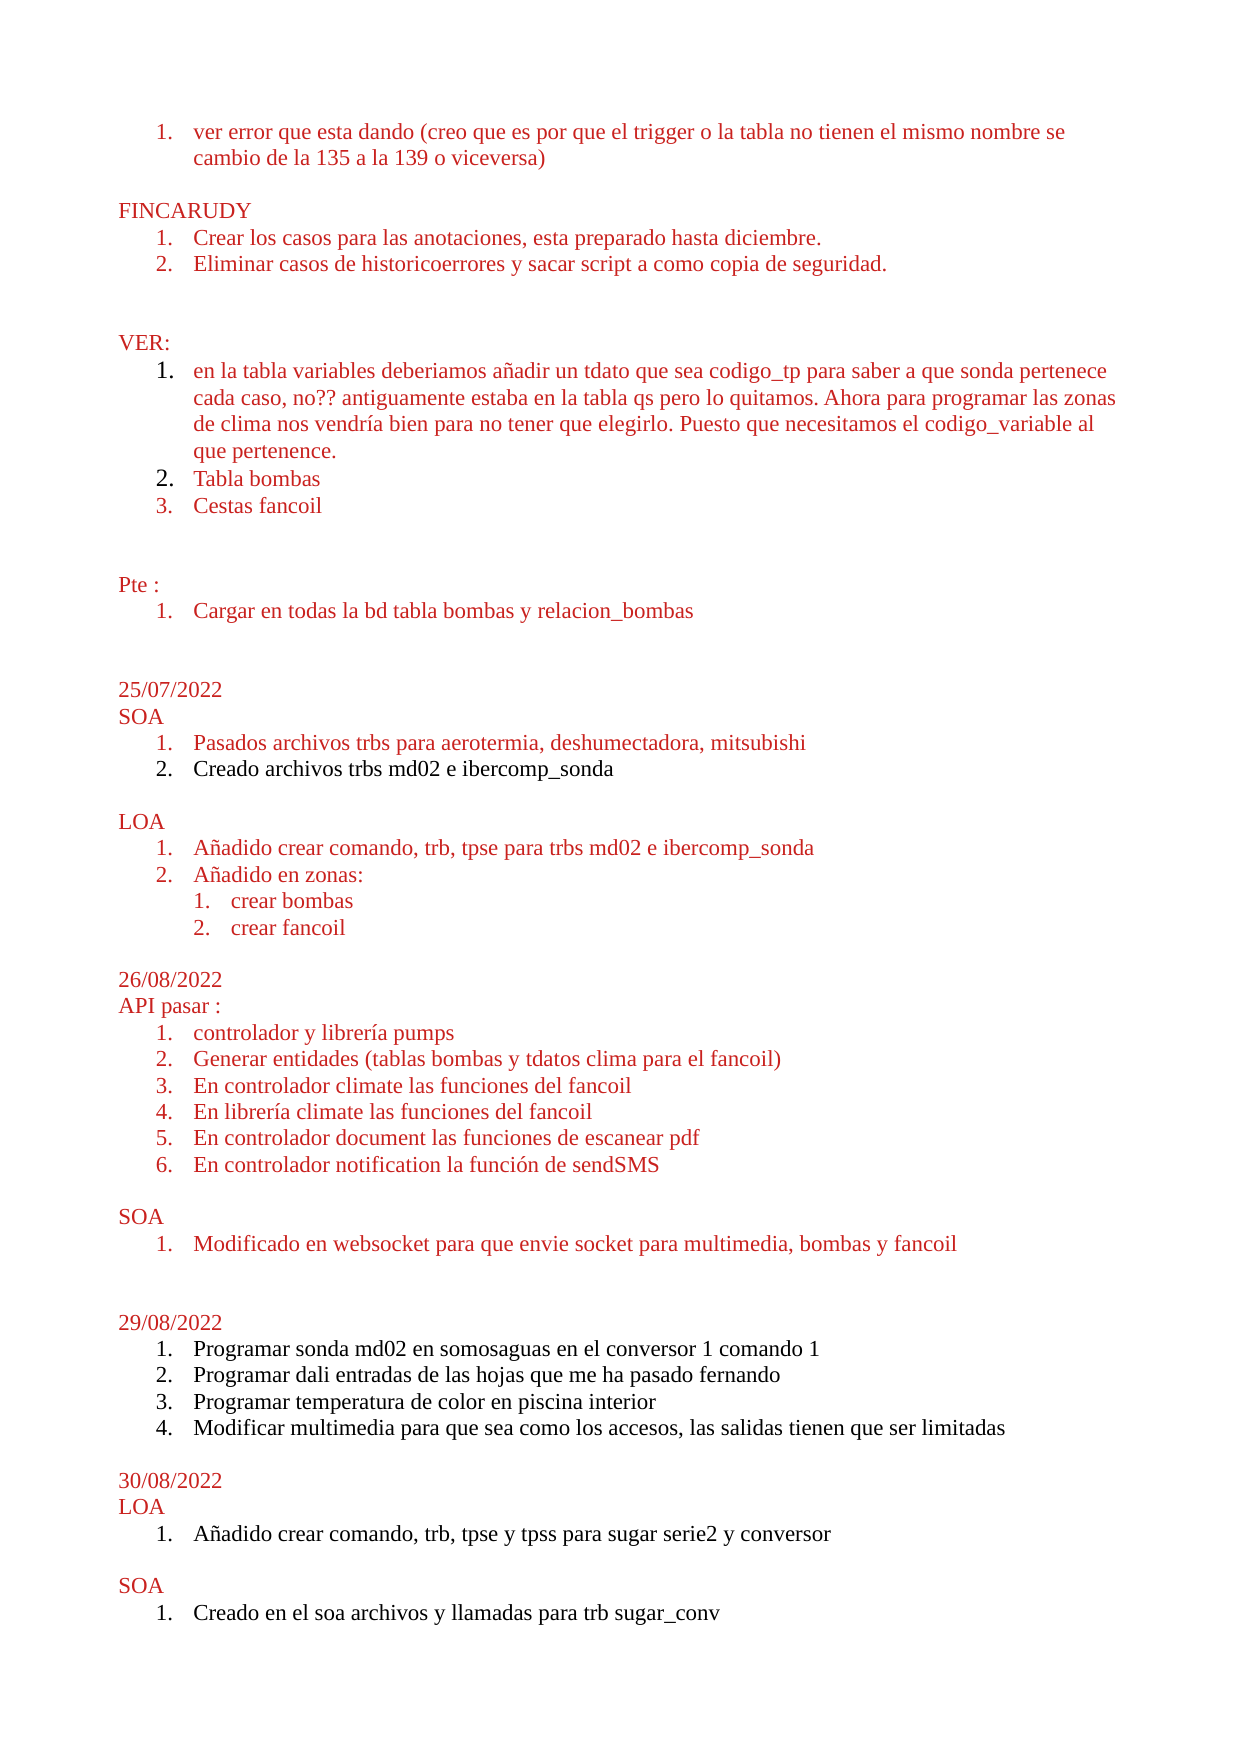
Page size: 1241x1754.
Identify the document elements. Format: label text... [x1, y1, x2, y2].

list Creado archivos trbs md02 e ibercomp_sonda [156, 755, 1122, 782]
list Programar sonda md02 en somosaguas en el conversor 1 comando 1 [156, 1335, 1122, 1362]
text LOA [118, 808, 1122, 834]
list Añadido en zonas: [156, 861, 1122, 887]
list En controlador notification la función de sendSMS [156, 1151, 1122, 1177]
list Añadido crear comando, trb, tpse y tpss para sugar serie2 y conversor [156, 1520, 1122, 1546]
text 30/08/2022 [118, 1467, 1122, 1493]
list en la tabla variables deberiamos añadir un tdato que sea codigo_tp para saber a que sonda pertenece cada caso, no?? antiguamente estaba en la tabla qs pero lo quitamos. Ahora para programar las zonas de clima nos vendría bien para no tener que elegirlo. Puesto que necesitamos el codigo_variable al que pertenence. [156, 355, 1122, 463]
list Eliminar casos de historicoerrores y sacar script a como copia de seguridad. [156, 250, 1122, 276]
list Cargar en todas la bd tabla bombas y relacion_bombas [156, 597, 1122, 624]
list En controlador climate las funciones del fancoil [156, 1072, 1122, 1098]
text LOA [118, 1493, 1122, 1520]
list Generar entidades (tablas bombas y tdatos clima para el fancoil) [156, 1045, 1122, 1072]
list Modificado en websocket para que envie socket para multimedia, bombas y fancoil [156, 1230, 1122, 1256]
list Cestas fancoil [156, 492, 1122, 518]
list crear fancoil [193, 913, 1122, 940]
list En controlador document las funciones de escanear pdf [156, 1124, 1122, 1151]
list Programar dali entradas de las hojas que me ha pasado fernando [156, 1362, 1122, 1388]
list Programar temperatura de color en piscina interior [156, 1388, 1122, 1414]
text SOA [118, 1572, 1122, 1599]
list Modificar multimedia para que sea como los accesos, las salidas tienen que ser limitadas [156, 1414, 1122, 1441]
text Pte : [118, 571, 1122, 597]
list En librería climate las funciones del fancoil [156, 1098, 1122, 1124]
text SOA [118, 703, 1122, 729]
text FINCARUDY [118, 197, 1122, 223]
text API pasar : [118, 993, 1122, 1019]
list Añadido crear comando, trb, tpse para trbs md02 e ibercomp_sonda [156, 834, 1122, 861]
text VER: [118, 329, 1122, 355]
text 25/07/2022 [118, 676, 1122, 703]
list Creado en el soa archivos y llamadas para trb sugar_conv [156, 1599, 1122, 1625]
list ver error que esta dando (creo que es por que el trigger o la tabla no tienen el mismo nombre se cambio de la 135 a la 139 o viceversa) [156, 118, 1122, 171]
list Tabla bombas [156, 463, 1122, 492]
text SOA [118, 1203, 1122, 1230]
list crear bombas [193, 887, 1122, 913]
text 29/08/2022 [118, 1309, 1122, 1335]
list controlador y librería pumps [156, 1019, 1122, 1045]
list Crear los casos para las anotaciones, esta preparado hasta diciembre. [156, 223, 1122, 250]
text 26/08/2022 [118, 966, 1122, 993]
list Pasados archivos trbs para aerotermia, deshumectadora, mitsubishi [156, 729, 1122, 755]
